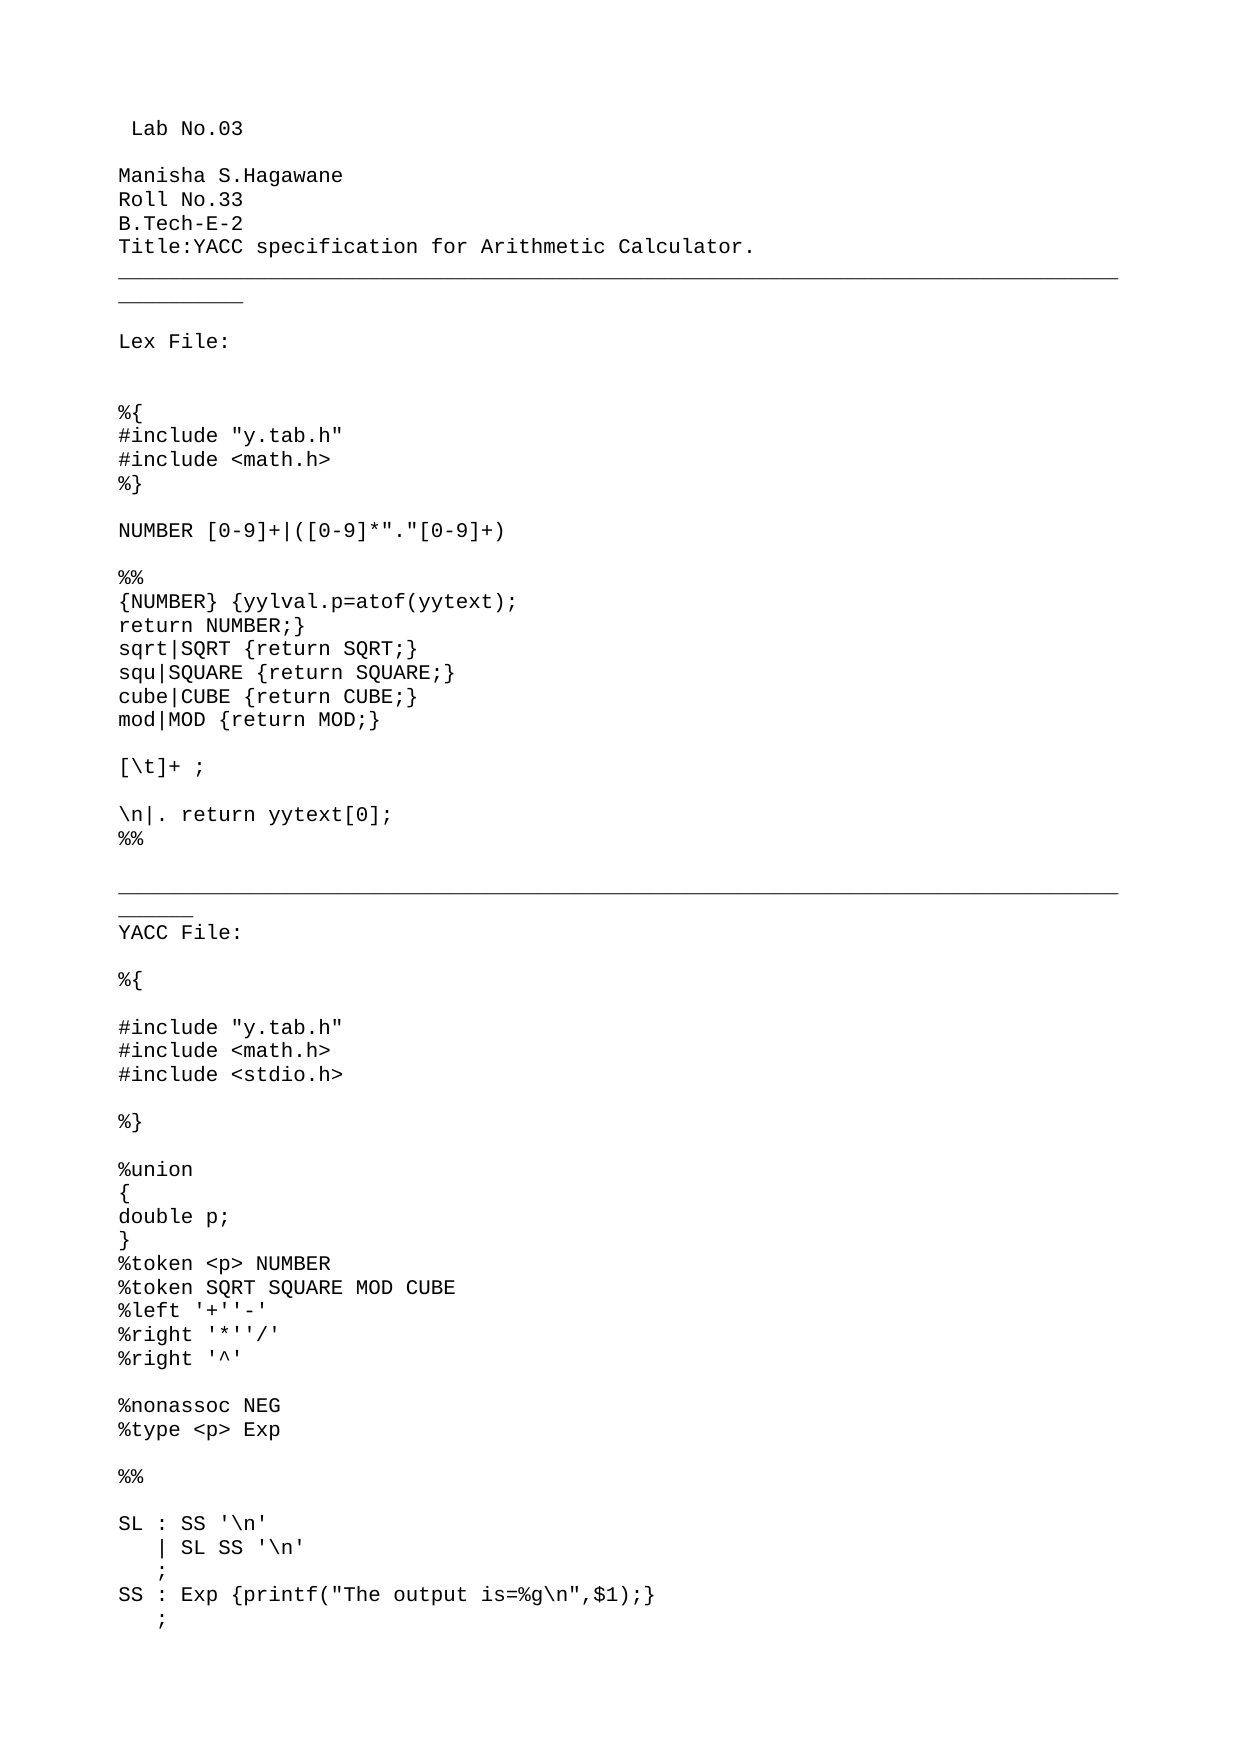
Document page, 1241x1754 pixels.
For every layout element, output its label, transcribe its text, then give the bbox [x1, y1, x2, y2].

text %} [118, 473, 1122, 496]
text #include <math.h> [118, 449, 1122, 473]
text %right '*''/' [118, 1324, 1122, 1348]
text mod|MOD {return MOD;} [118, 709, 1122, 733]
text Manisha S.Hagawane [118, 165, 1122, 189]
text %token <p> NUMBER [118, 1253, 1122, 1277]
text SS : Exp {printf("The output is=%g\n",$1);} [118, 1584, 1122, 1608]
text \n|. return yytext[0]; [118, 804, 1122, 827]
text %union [118, 1158, 1122, 1182]
text SL : SS '\n' [118, 1513, 1122, 1537]
text %} [118, 1111, 1122, 1135]
text #include <math.h> [118, 1040, 1122, 1064]
text %left '+''-' [118, 1300, 1122, 1324]
text [\t]+ ; [118, 757, 1122, 780]
text #include <stdio.h> [118, 1064, 1122, 1088]
text YACC File: [118, 922, 1122, 946]
text Lex File: [118, 331, 1122, 354]
text | SL SS '\n' [118, 1537, 1122, 1561]
text Lab No.03 [118, 118, 1122, 142]
text ______________________________________________________________________________________ [118, 875, 1122, 922]
text %nonassoc NEG [118, 1395, 1122, 1419]
text { [118, 1182, 1122, 1206]
text ; [118, 1561, 1122, 1584]
text %{ [118, 402, 1122, 426]
text double p; [118, 1206, 1122, 1229]
text ; [118, 1608, 1122, 1631]
text %{ [118, 969, 1122, 993]
text cube|CUBE {return CUBE;} [118, 686, 1122, 709]
text squ|SQUARE {return SQUARE;} [118, 662, 1122, 686]
text %% [118, 1466, 1122, 1489]
text #include "y.tab.h" [118, 426, 1122, 449]
text sqrt|SQRT {return SQRT;} [118, 638, 1122, 662]
text return NUMBER;} [118, 615, 1122, 638]
text %token SQRT SQUARE MOD CUBE [118, 1277, 1122, 1300]
text #include "y.tab.h" [118, 1017, 1122, 1040]
text B.Tech-E-2 [118, 213, 1122, 236]
text __________________________________________________________________________________________ [118, 260, 1122, 307]
text %% [118, 567, 1122, 591]
text %type <p> Exp [118, 1419, 1122, 1442]
text %right '^' [118, 1348, 1122, 1371]
text {NUMBER} {yylval.p=atof(yytext); [118, 591, 1122, 615]
text Roll No.33 [118, 189, 1122, 213]
text %% [118, 827, 1122, 851]
text } [118, 1229, 1122, 1253]
text Title:YACC specification for Arithmetic Calculator. [118, 236, 1122, 260]
text NUMBER [0-9]+|([0-9]*"."[0-9]+) [118, 520, 1122, 544]
